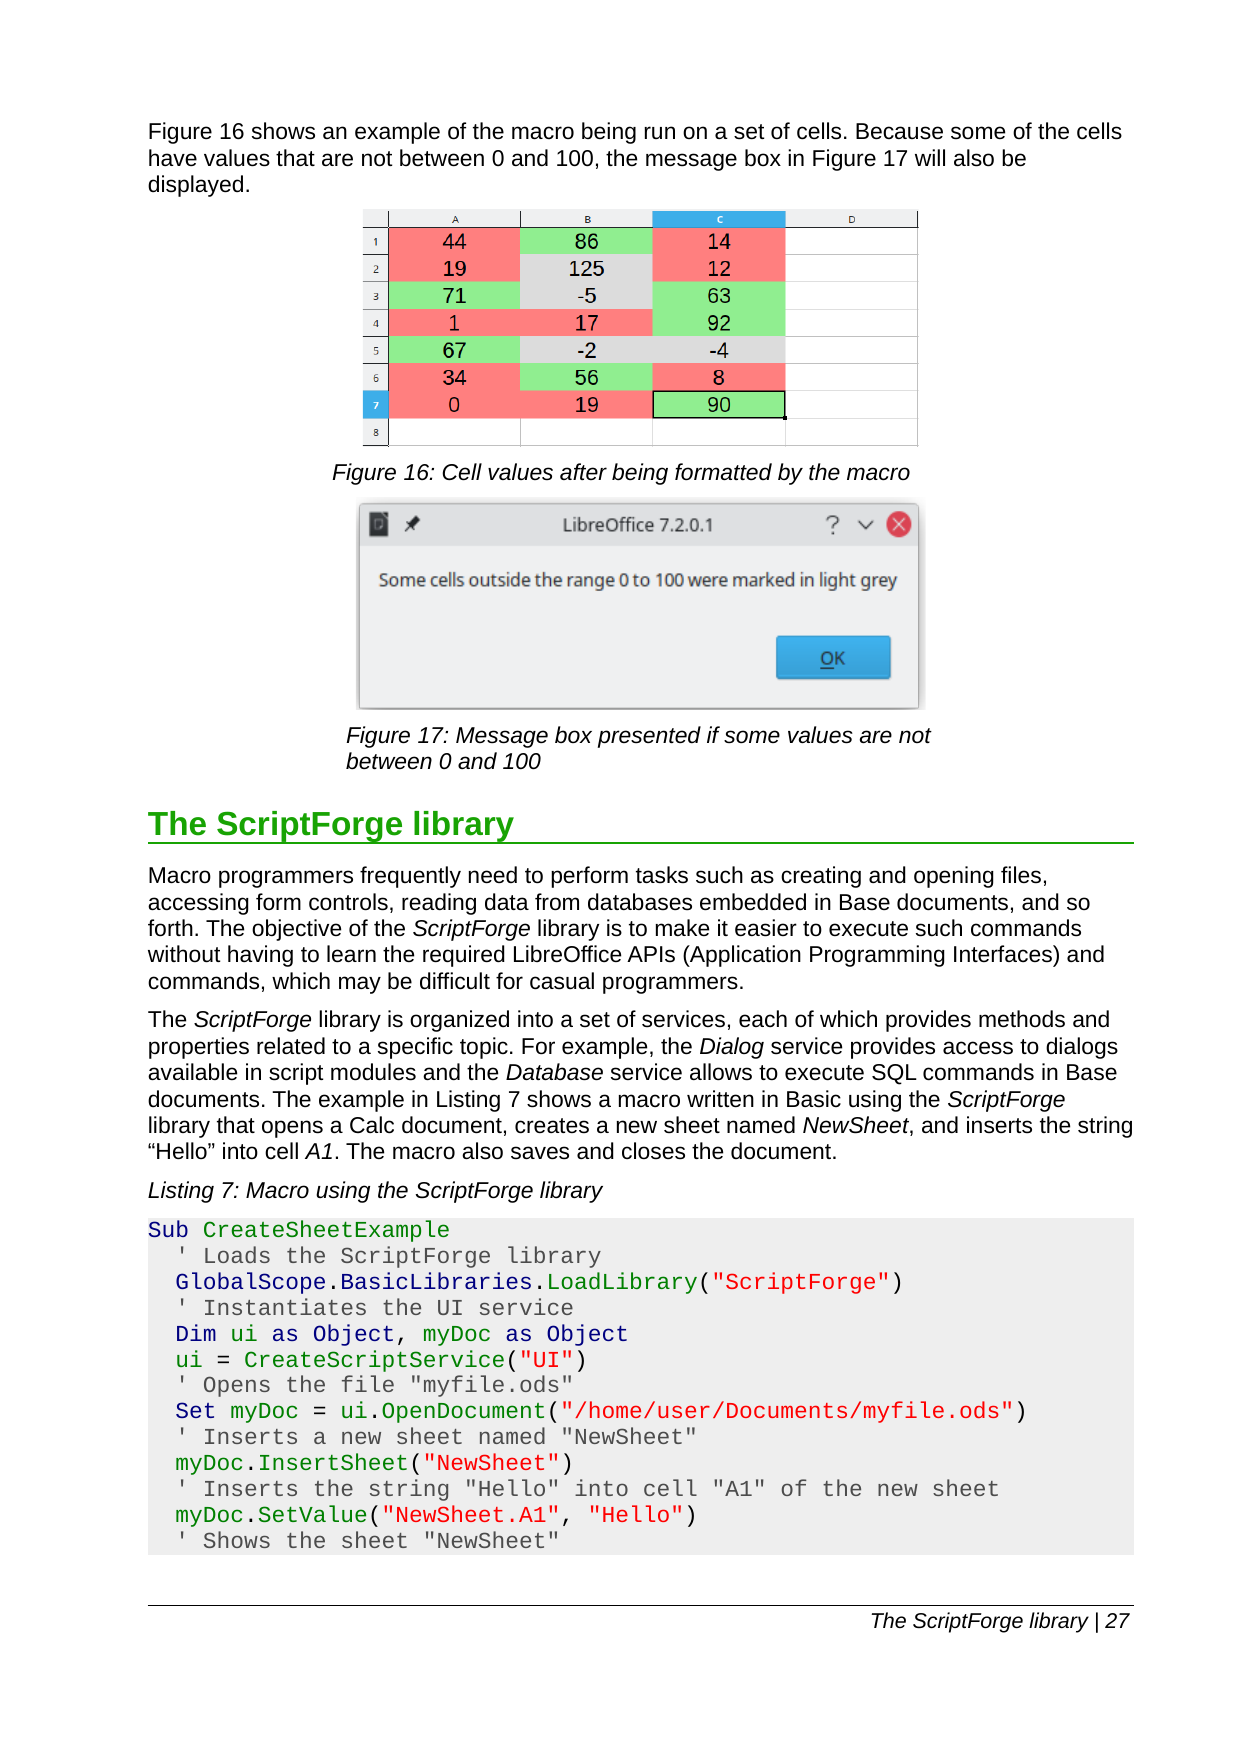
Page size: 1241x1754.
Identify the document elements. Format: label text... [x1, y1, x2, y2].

text Sub CreateSheetExample [148, 1218, 1134, 1244]
text GlobalScope.BasicLibraries.LoadLibrary("ScriptForge") [148, 1270, 1134, 1296]
text myDoc.SetValue("NewSheet.A1", "Hello") [148, 1503, 1134, 1529]
text ' Inserts a new sheet named "NewSheet" [148, 1426, 1134, 1452]
text Macro programmers frequently need to perform tasks such as creating and opening files, accessing form controls, reading data from databases embedded in Base documents, and so forth. The objective of the ScriptForge library is to make it easier to execute such commands without having to learn the required LibreOffice APIs (Application Programming Interfaces) and commands, which may be difficult for casual programmers. [148, 862, 1134, 994]
text Listing 7: Macro using the ScriptForge library [148, 1177, 1134, 1203]
picture [362, 209, 919, 447]
text ui = CreateScriptService("UI") [148, 1348, 1134, 1374]
text Figure 17: Message box presented if some values are not between 0 and 100 [346, 722, 936, 774]
text ' Instantiates the UI service [148, 1296, 1134, 1322]
text ' Loads the ScriptForge library [148, 1244, 1134, 1270]
text ' Inserts the string "Hello" into cell "A1" of the new sheet [148, 1478, 1134, 1503]
text Figure 16: Cell values after being formatted by the macro [332, 459, 950, 485]
text ' Shows the sheet "NewSheet" [148, 1529, 1134, 1555]
subtitle The ScriptForge library [148, 804, 1134, 842]
text The ScriptForge library is organized into a set of services, each of which provides methods and properties related to a specific topic. For example, the Dialog service provides access to dialogs available in script modules and the Database service allows to execute SQL commands in Base documents. The example in Listing 7 shows a macro written in Basic using the ScriptForge library that opens a Calc document, creates a new sheet named NewSheet, and inserts the string “Hello” into cell A1. The macro also saves and closes the document. [148, 1006, 1134, 1164]
text Figure 16 shows an example of the macro being run on a set of cells. Because some of the cells have values that are not between 0 and 100, the message box in Figure 17 will also be displayed. [148, 118, 1134, 197]
text Dim ui as Object, myDoc as Object [148, 1322, 1134, 1348]
text myDoc.InsertSheet("NewSheet") [148, 1452, 1134, 1478]
text ' Opens the file "myfile.ods" [148, 1374, 1134, 1400]
text Set myDoc = ui.OpenDocument("/home/user/Documents/myfile.ods") [148, 1400, 1134, 1426]
picture [355, 497, 926, 710]
